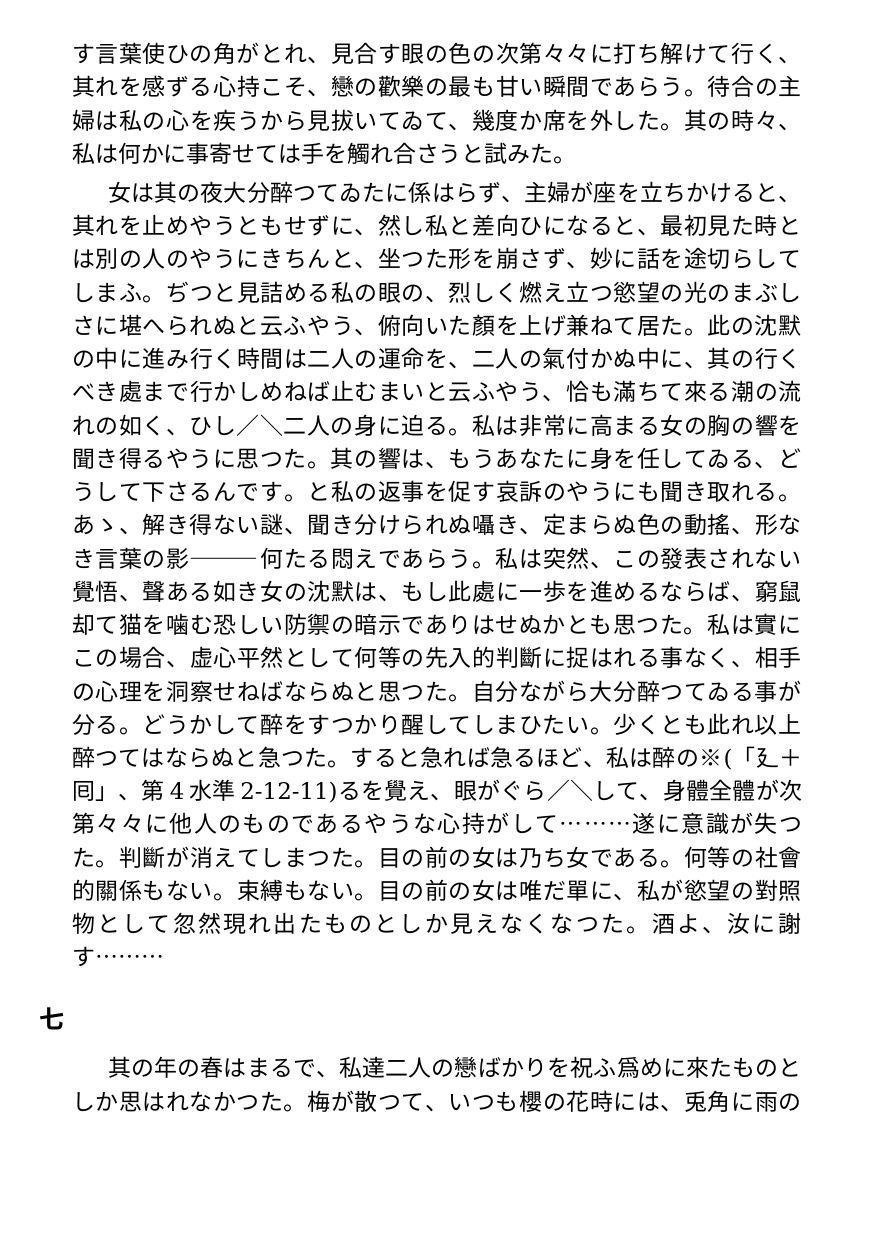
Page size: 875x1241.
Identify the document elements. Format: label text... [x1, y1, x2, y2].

text 女は其の夜大分醉つてゐたに係はらず、主婦が座を立ちかけると、其れを止めやうともせずに、然し私と差向ひになると、最初見た時とは別の人のやうにきちんと、坐つた形を崩さず、妙に話を途切らしてしまふ。ぢつと見詰める私の眼の、烈しく燃え立つ慾望の光のまぶしさに堪へられぬと云ふやう、俯向いた顏を上げ兼ねて居た。此の沈默の中に進み行く時間は二人の運命を、二人の氣付かぬ中に、其の行くべき處まで行かしめねば止むまいと云ふやう、恰も滿ちて來る潮の流れの如く、ひし／＼二人の身に迫る。私は非常に高まる女の胸の響を聞き得るやうに思つた。其の響は、もうあなたに身を任してゐる、どうして下さるんです。と私の返事を促す哀訴のやうにも聞き取れる。あゝ、解き得ない謎、聞き分けられぬ囁き、定まらぬ色の動搖、形なき言葉の影―――何たる悶えであらう。私は突然、この發表されない覺悟、聲ある如き女の沈默は、もし此處に一歩を進めるならば、窮鼠却て猫を噛む恐しい防禦の暗示でありはせぬかとも思つた。私は實にこの場合、虚心平然として何等の先入的判斷に捉はれる事なく、相手の心理を洞察せねばならぬと思つた。自分ながら大分醉つてゐる事が分る。どうかして醉をすつかり醒してしまひたい。少くとも此れ以上醉つてはならぬと急つた。すると急れば急るほど、私は醉の※(「廴＋囘」、第4水準2-12-11)るを覺え、眼がぐら／＼して、身體全體が次第々々に他人のものであるやうな心持がして………遂に意識が失つた。判斷が消えてしまつた。目の前の女は乃ち女である。何等の社會的關係もない。束縛もない。目の前の女は唯だ單に、私が慾望の對照物として忽然現れ出たものとしか見えなくなつた。酒よ、汝に謝す……… [72, 175, 802, 972]
text 其の年の春はまるで、私達二人の戀ばかりを祝ふ爲めに來たものとしか思はれなかつた。梅が散つて、いつも櫻の花時には、兎角に雨の [72, 1050, 802, 1117]
subtitle 七 [36, 996, 838, 1038]
text す言葉使ひの角がとれ、見合す眼の色の次第々々に打ち解けて行く、其れを感ずる心持こそ、戀の歡樂の最も甘い瞬間であらう。待合の主婦は私の心を疾うから見拔いてゐて、幾度か席を外した。其の時々、私は何かに事寄せては手を觸れ合さうと試みた。 [72, 36, 802, 169]
